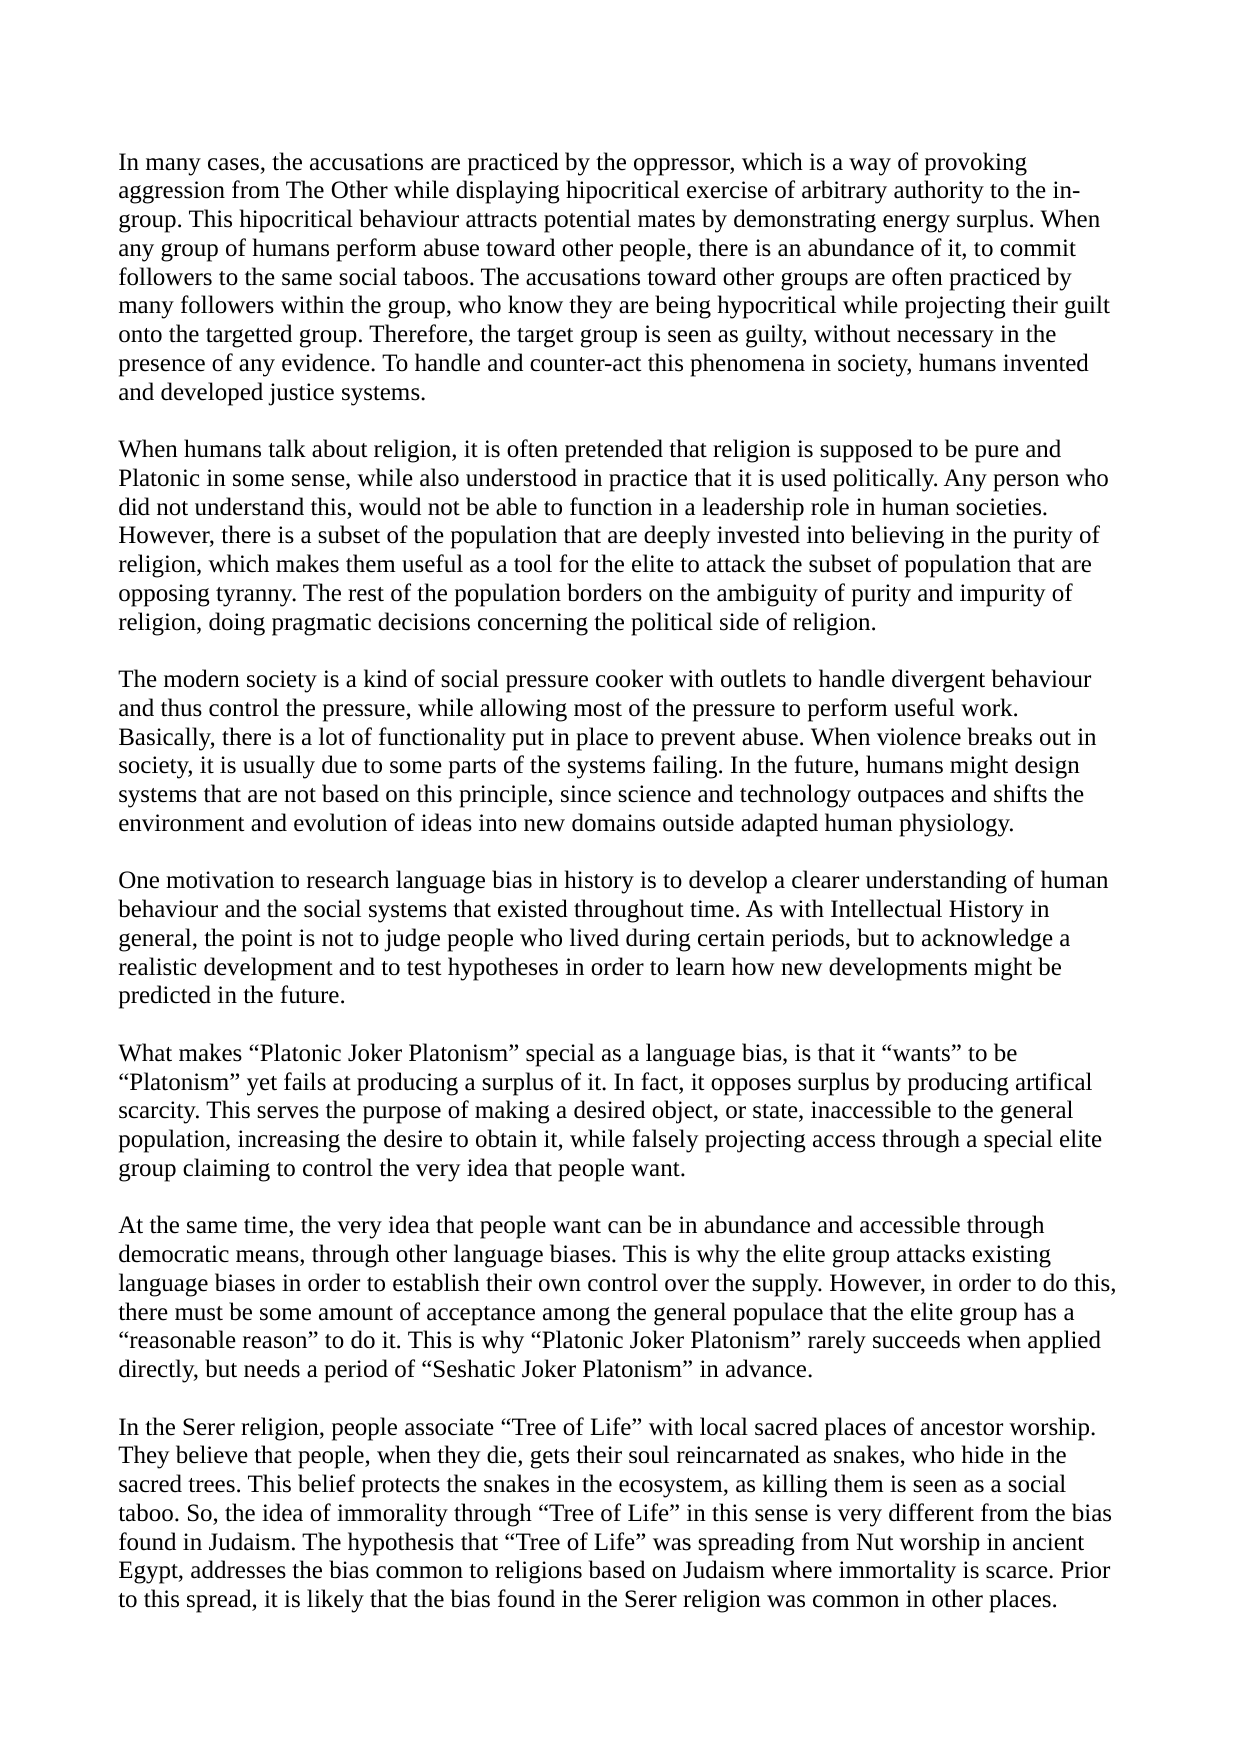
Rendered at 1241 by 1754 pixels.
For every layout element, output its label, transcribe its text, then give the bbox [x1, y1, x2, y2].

text The modern society is a kind of social pressure cooker with outlets to handle divergent behaviour and thus control the pressure, while allowing most of the pressure to perform useful work. Basically, there is a lot of functionality put in place to prevent abuse. When violence breaks out in society, it is usually due to some parts of the systems failing. In the future, humans might design systems that are not based on this principle, since science and technology outpaces and shifts the environment and evolution of ideas into new domains outside adapted human physiology. [118, 664, 1122, 837]
text In many cases, the accusations are practiced by the oppressor, which is a way of provoking aggression from The Other while displaying hipocritical exercise of arbitrary authority to the in-group. This hipocritical behaviour attracts potential mates by demonstrating energy surplus. When any group of humans perform abuse toward other people, there is an abundance of it, to commit followers to the same social taboos. The accusations toward other groups are often practiced by many followers within the group, who know they are being hypocritical while projecting their guilt onto the targetted group. Therefore, the target group is seen as guilty, without necessary in the presence of any evidence. To handle and counter-act this phenomena in society, humans invented and developed justice systems. [118, 147, 1122, 406]
text When humans talk about religion, it is often pretended that religion is supposed to be pure and Platonic in some sense, while also understood in practice that it is used politically. Any person who did not understand this, would not be able to function in a leadership role in human societies. However, there is a subset of the population that are deeply invested into believing in the purity of religion, which makes them useful as a tool for the elite to attack the subset of population that are opposing tyranny. The rest of the population borders on the ambiguity of purity and impurity of religion, doing pragmatic decisions concerning the political side of religion. [118, 434, 1122, 636]
text One motivation to research language bias in history is to develop a clearer understanding of human behaviour and the social systems that existed throughout time. As with Intellectual History in general, the point is not to judge people who lived during certain periods, but to acknowledge a realistic development and to test hypotheses in order to learn how new developments might be predicted in the future. [118, 866, 1122, 1009]
text In the Serer religion, people associate “Tree of Life” with local sacred places of ancestor worship. They believe that people, when they die, gets their soul reincarnated as snakes, who hide in the sacred trees. This belief protects the snakes in the ecosystem, as killing them is seen as a social taboo. So, the idea of immorality through “Tree of Life” in this sense is very different from the bias found in Judaism. The hypothesis that “Tree of Life” was spreading from Nut worship in ancient Egypt, addresses the bias common to religions based on Judaism where immortality is scarce. Prior to this spread, it is likely that the bias found in the Serer religion was common in other places. [118, 1412, 1122, 1613]
text At the same time, the very idea that people want can be in abundance and accessible through democratic means, through other language biases. This is why the elite group attacks existing language biases in order to establish their own control over the supply. However, in order to do this, there must be some amount of acceptance among the general populace that the elite group has a “reasonable reason” to do it. This is why “Platonic Joker Platonism” rarely succeeds when applied directly, but needs a period of “Seshatic Joker Platonism” in advance. [118, 1211, 1122, 1383]
text What makes “Platonic Joker Platonism” special as a language bias, is that it “wants” to be “Platonism” yet fails at producing a surplus of it. In fact, it opposes surplus by producing artifical scarcity. This serves the purpose of making a desired object, or state, inaccessible to the general population, increasing the desire to obtain it, while falsely projecting access through a special elite group claiming to control the very idea that people want. [118, 1038, 1122, 1182]
